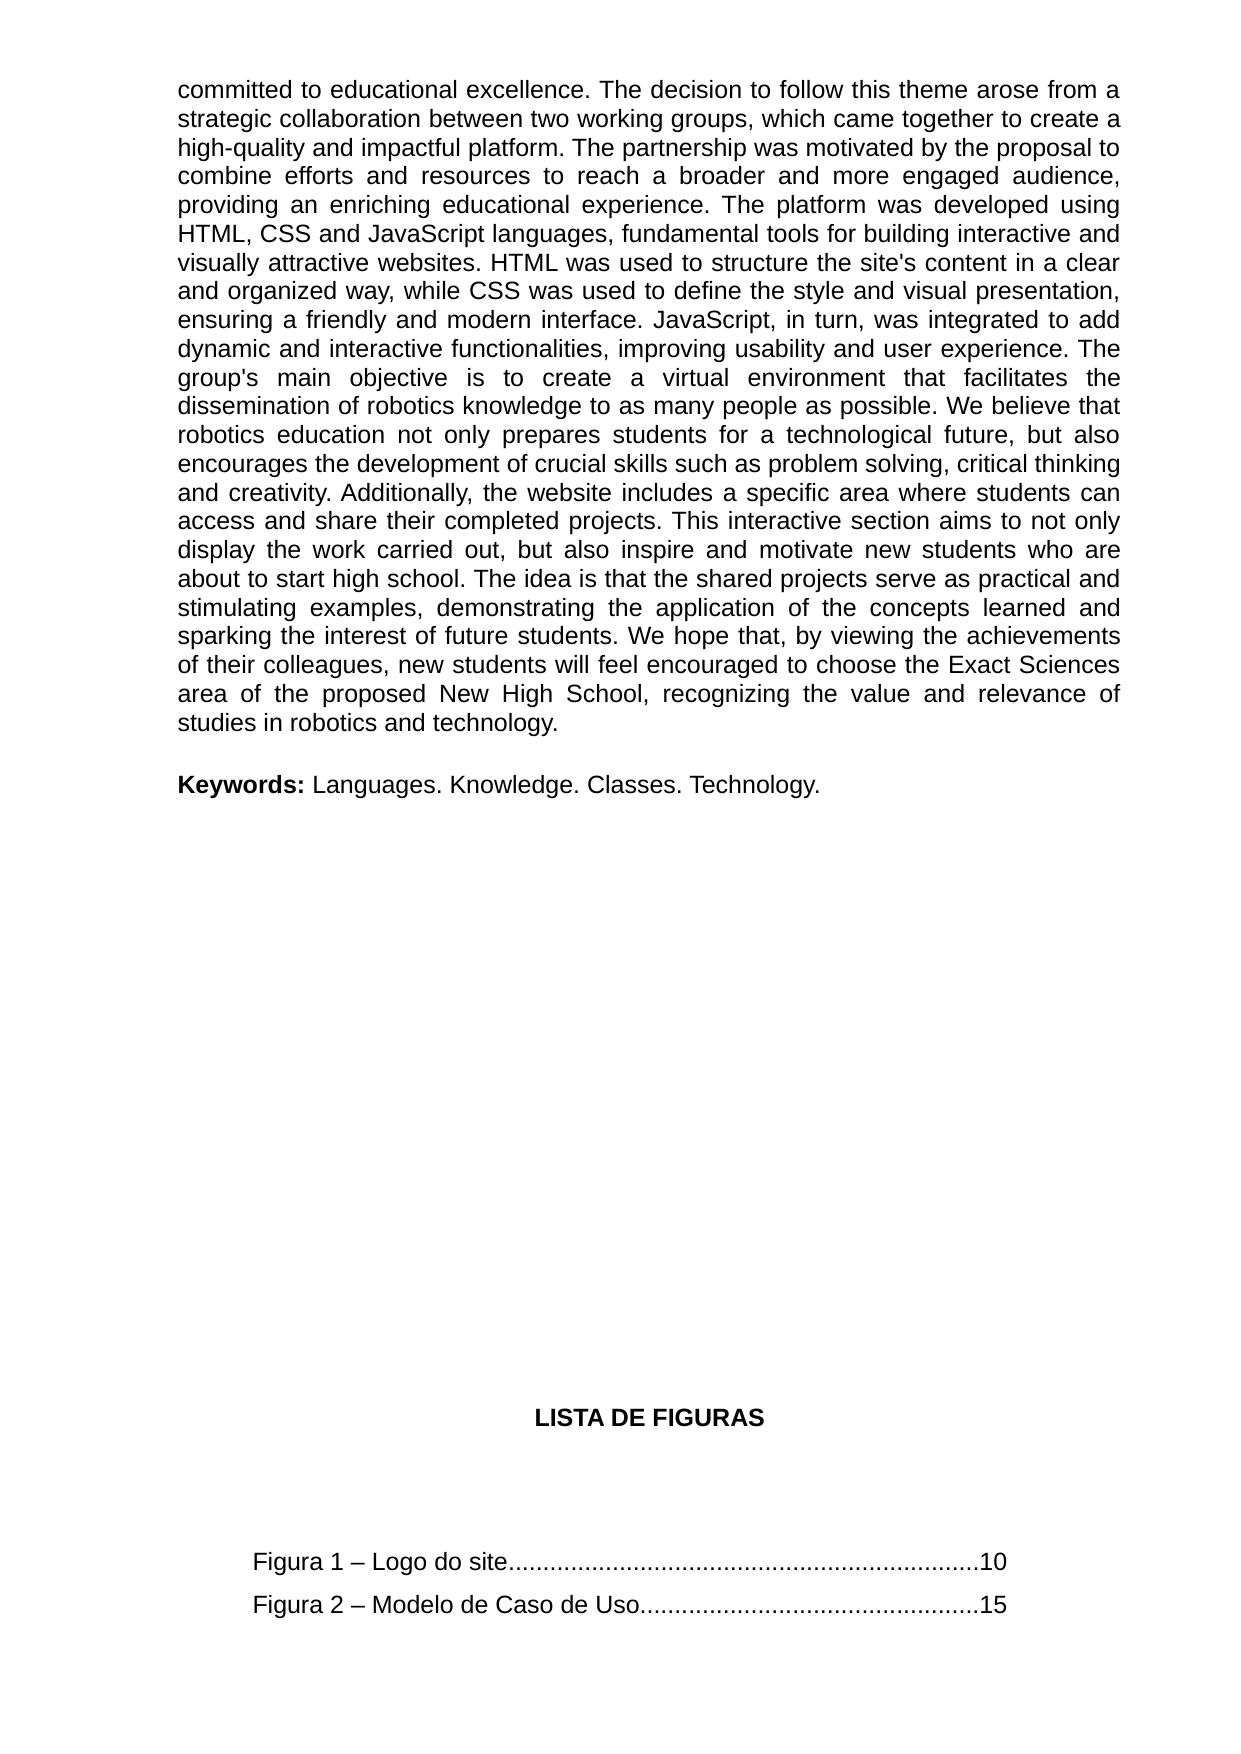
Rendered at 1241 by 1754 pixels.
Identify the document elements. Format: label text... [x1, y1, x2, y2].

text Keywords: Languages. Knowledge. Classes. Technology. [177, 770, 1122, 799]
text LISTA DE FIGURAS [177, 1403, 1122, 1432]
text committed to educational excellence. The decision to follow this theme arose from a strategic collaboration between two working groups, which came together to create a high-quality and impactful platform. The partnership was motivated by the proposal to combine efforts and resources to reach a broader and more engaged audience, providing an enriching educational experience. The platform was developed using HTML, CSS and JavaScript languages, fundamental tools for building interactive and visually attractive websites. HTML was used to structure the site's content in a clear and organized way, while CSS was used to define the style and visual presentation, ensuring a friendly and modern interface. JavaScript, in turn, was integrated to add dynamic and interactive functionalities, improving usability and user experience. The group's main objective is to create a virtual environment that facilitates the dissemination of robotics knowledge to as many people as possible. We believe that robotics education not only prepares students for a technological future, but also encourages the development of crucial skills such as problem solving, critical thinking and creativity. Additionally, the website includes a specific area where students can access and share their completed projects. This interactive section aims to not only display the work carried out, but also inspire and motivate new students who are about to start high school. The idea is that the shared projects serve as practical and stimulating examples, demonstrating the application of the concepts learned and sparking the interest of future students. We hope that, by viewing the achievements of their colleagues, new students will feel encouraged to choose the Exact Sciences area of ​​the proposed New High School, recognizing the value and relevance of studies in robotics and technology. [177, 75, 1122, 736]
text Figura 2 – Modelo de Caso de Uso.................................................15 [252, 1590, 1122, 1618]
text Figura 1 – Logo do site....................................................................10 [252, 1547, 1122, 1575]
